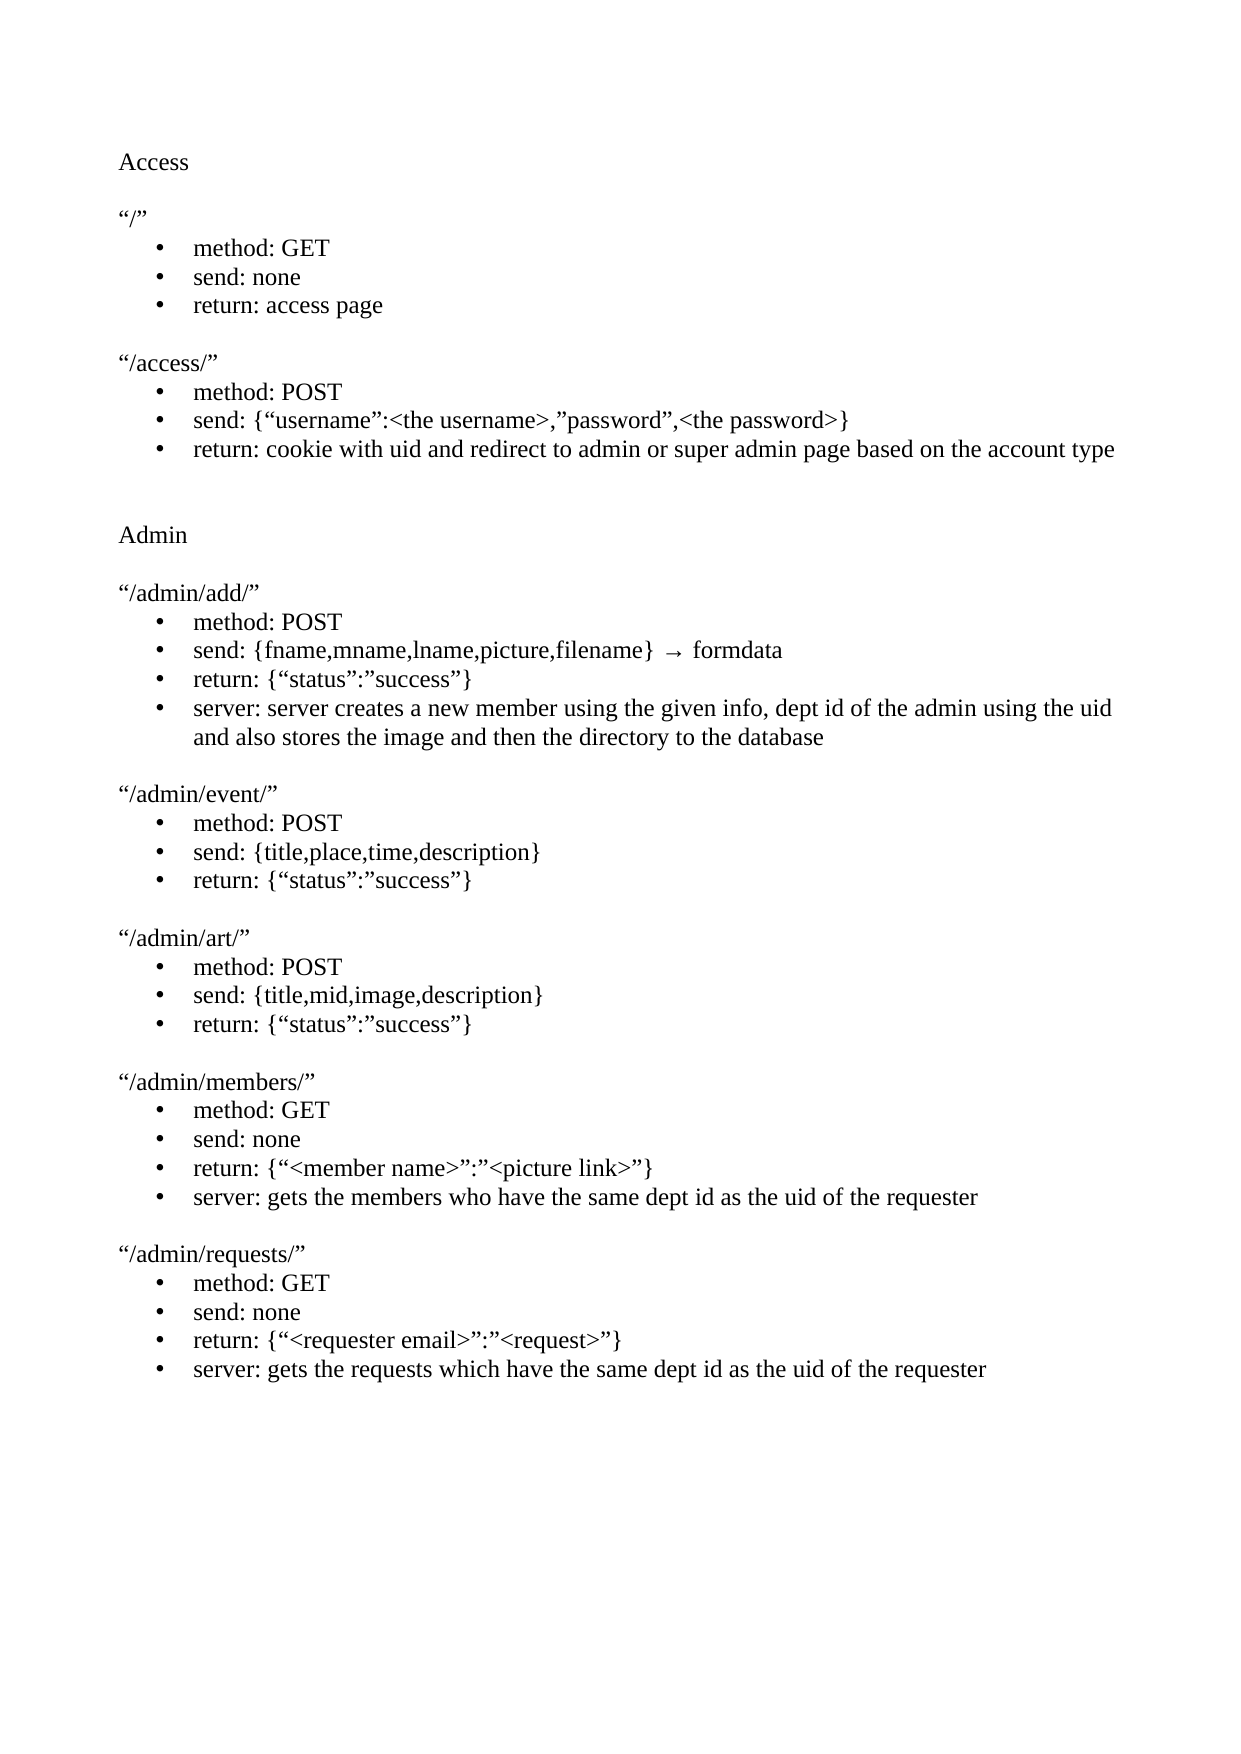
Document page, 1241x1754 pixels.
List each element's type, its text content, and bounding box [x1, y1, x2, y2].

list return: {“<requester email>”:”<request>”} [156, 1326, 1122, 1354]
text “/admin/add/” [118, 578, 1122, 607]
list return: cookie with uid and redirect to admin or super admin page based on the account type [156, 434, 1122, 463]
text “/admin/art/” [118, 923, 1122, 952]
list server: server creates a new member using the given info, dept id of the admin using the uid and also stores the image and then the directory to the database [156, 693, 1122, 751]
list method: GET [156, 1096, 1122, 1124]
list method: GET [156, 1268, 1122, 1297]
text “/admin/requests/” [118, 1239, 1122, 1268]
list return: {“status”:”success”} [156, 866, 1122, 894]
text Access [118, 147, 1122, 176]
list send: none [156, 262, 1122, 291]
list method: GET [156, 233, 1122, 262]
list send: {title,place,time,description} [156, 837, 1122, 866]
text Admin [118, 521, 1122, 549]
list return: {“status”:”success”} [156, 1009, 1122, 1038]
list send: {title,mid,image,description} [156, 981, 1122, 1009]
list send: {fname,mname,lname,picture,filename} → formdata [156, 636, 1122, 664]
list return: access page [156, 291, 1122, 319]
list server: gets the members who have the same dept id as the uid of the requester [156, 1182, 1122, 1211]
list method: POST [156, 607, 1122, 636]
text “/access/” [118, 348, 1122, 377]
list method: POST [156, 377, 1122, 406]
list return: {“<member name>”:”<picture link>”} [156, 1153, 1122, 1182]
list send: none [156, 1124, 1122, 1153]
list method: POST [156, 952, 1122, 981]
list send: {“username”:<the username>,”password”,<the password>} [156, 406, 1122, 434]
list method: POST [156, 808, 1122, 837]
text “/” [118, 204, 1122, 233]
text “/admin/event/” [118, 779, 1122, 808]
list send: none [156, 1297, 1122, 1326]
list server: gets the requests which have the same dept id as the uid of the requester [156, 1354, 1122, 1383]
text “/admin/members/” [118, 1067, 1122, 1096]
list return: {“status”:”success”} [156, 664, 1122, 693]
